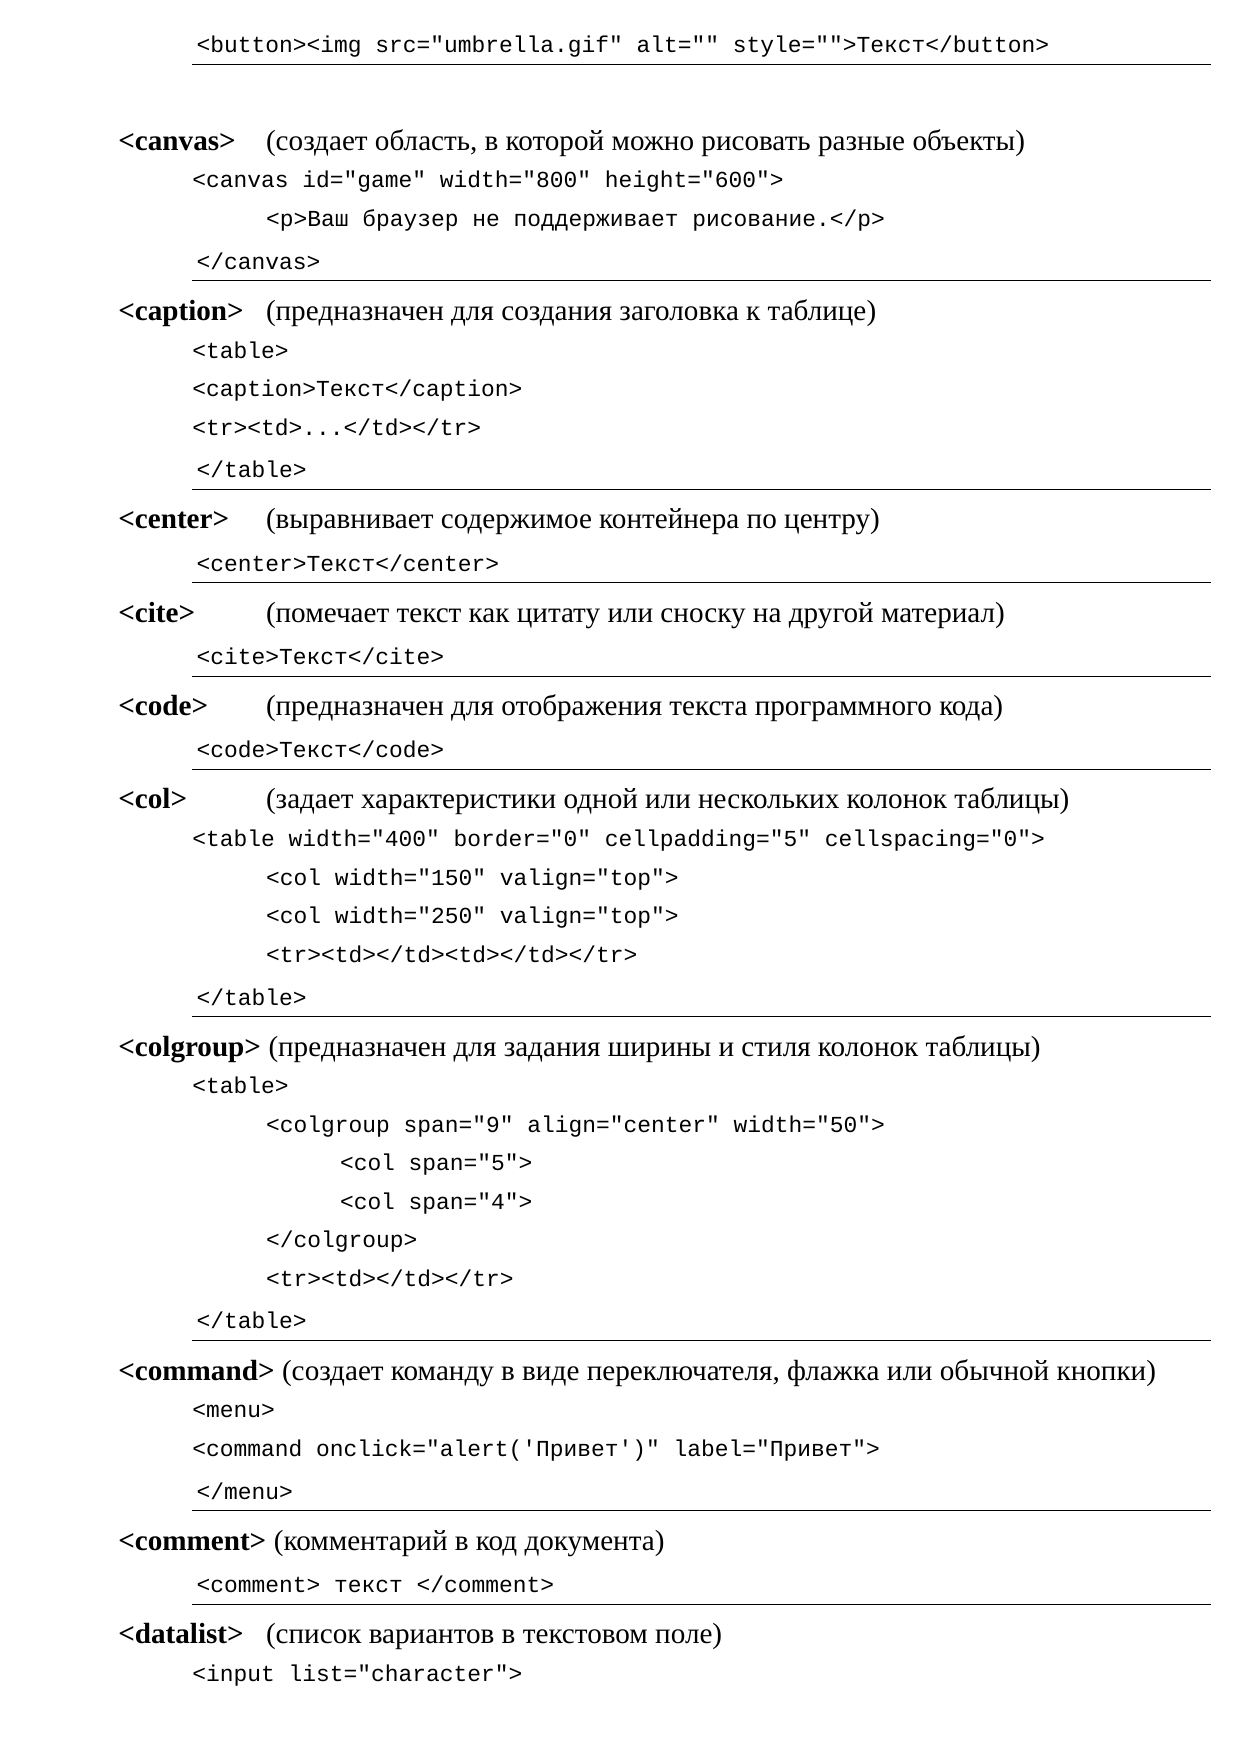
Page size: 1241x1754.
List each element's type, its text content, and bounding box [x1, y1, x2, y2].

text <input list="character"> [192, 1662, 1211, 1688]
text <button><img src="umbrella.gif" alt="" style="">Текст</button> [192, 29, 1211, 64]
text <center>Текст</center> [192, 548, 1211, 582]
text <cite>Текст</cite> [192, 641, 1211, 676]
text </table> [192, 981, 1211, 1016]
text </table> [192, 454, 1211, 489]
text <p>Ваш браузер не поддерживает рисование.</p> [192, 207, 1211, 233]
text <tr><td>...</td></tr> [192, 416, 1211, 442]
text <col width="150" valign="top"> [192, 866, 1211, 892]
text <code>Текст</code> [192, 734, 1211, 769]
text <col> (задает характеристики одной или нескольких колонок таблицы) [118, 782, 1211, 815]
text </canvas> [192, 246, 1211, 280]
text <comment> текст </comment> [192, 1569, 1211, 1604]
text <center> (выравнивает содержимое контейнера по центру) [118, 502, 1211, 535]
text </table> [192, 1305, 1211, 1340]
text <colgroup> (предназначен для задания ширины и стиля колонок таблицы) [118, 1029, 1211, 1062]
text <colgroup span="9" align="center" width="50"> [192, 1113, 1211, 1139]
text <table> [192, 339, 1211, 365]
text <cite> (помечает текст как цитату или сноску на другой материал) [118, 595, 1211, 628]
text <caption>Текст</caption> [192, 377, 1211, 403]
text </menu> [192, 1476, 1211, 1510]
text <tr><td></td><td></td></tr> [192, 943, 1211, 969]
text <command onclick="alert('Привет')" label="Привет"> [192, 1437, 1211, 1463]
text <col span="5"> [192, 1152, 1211, 1178]
text <command> (создает команду в виде переключателя, флажка или обычной кнопки) [118, 1353, 1211, 1386]
text <canvas id="game" width="800" height="600"> [192, 169, 1211, 195]
text <comment> (комментарий в код документа) [118, 1523, 1211, 1556]
text <datalist> (список вариантов в текстовом поле) [118, 1616, 1211, 1650]
text <canvas> (создает область, в которой можно рисовать разные объекты) [118, 123, 1211, 156]
text <code> (предназначен для отображения текста программного кода) [118, 688, 1211, 722]
text <col span="4"> [192, 1190, 1211, 1216]
text <col width="250" valign="top"> [192, 904, 1211, 931]
text </colgroup> [192, 1228, 1211, 1254]
text <table width="400" border="0" cellpadding="5" cellspacing="0"> [192, 828, 1211, 854]
text <caption> (предназначен для создания заголовка к таблице) [118, 293, 1211, 327]
text <tr><td></td></tr> [192, 1267, 1211, 1293]
text <menu> [192, 1399, 1211, 1425]
text <table> [192, 1075, 1211, 1101]
